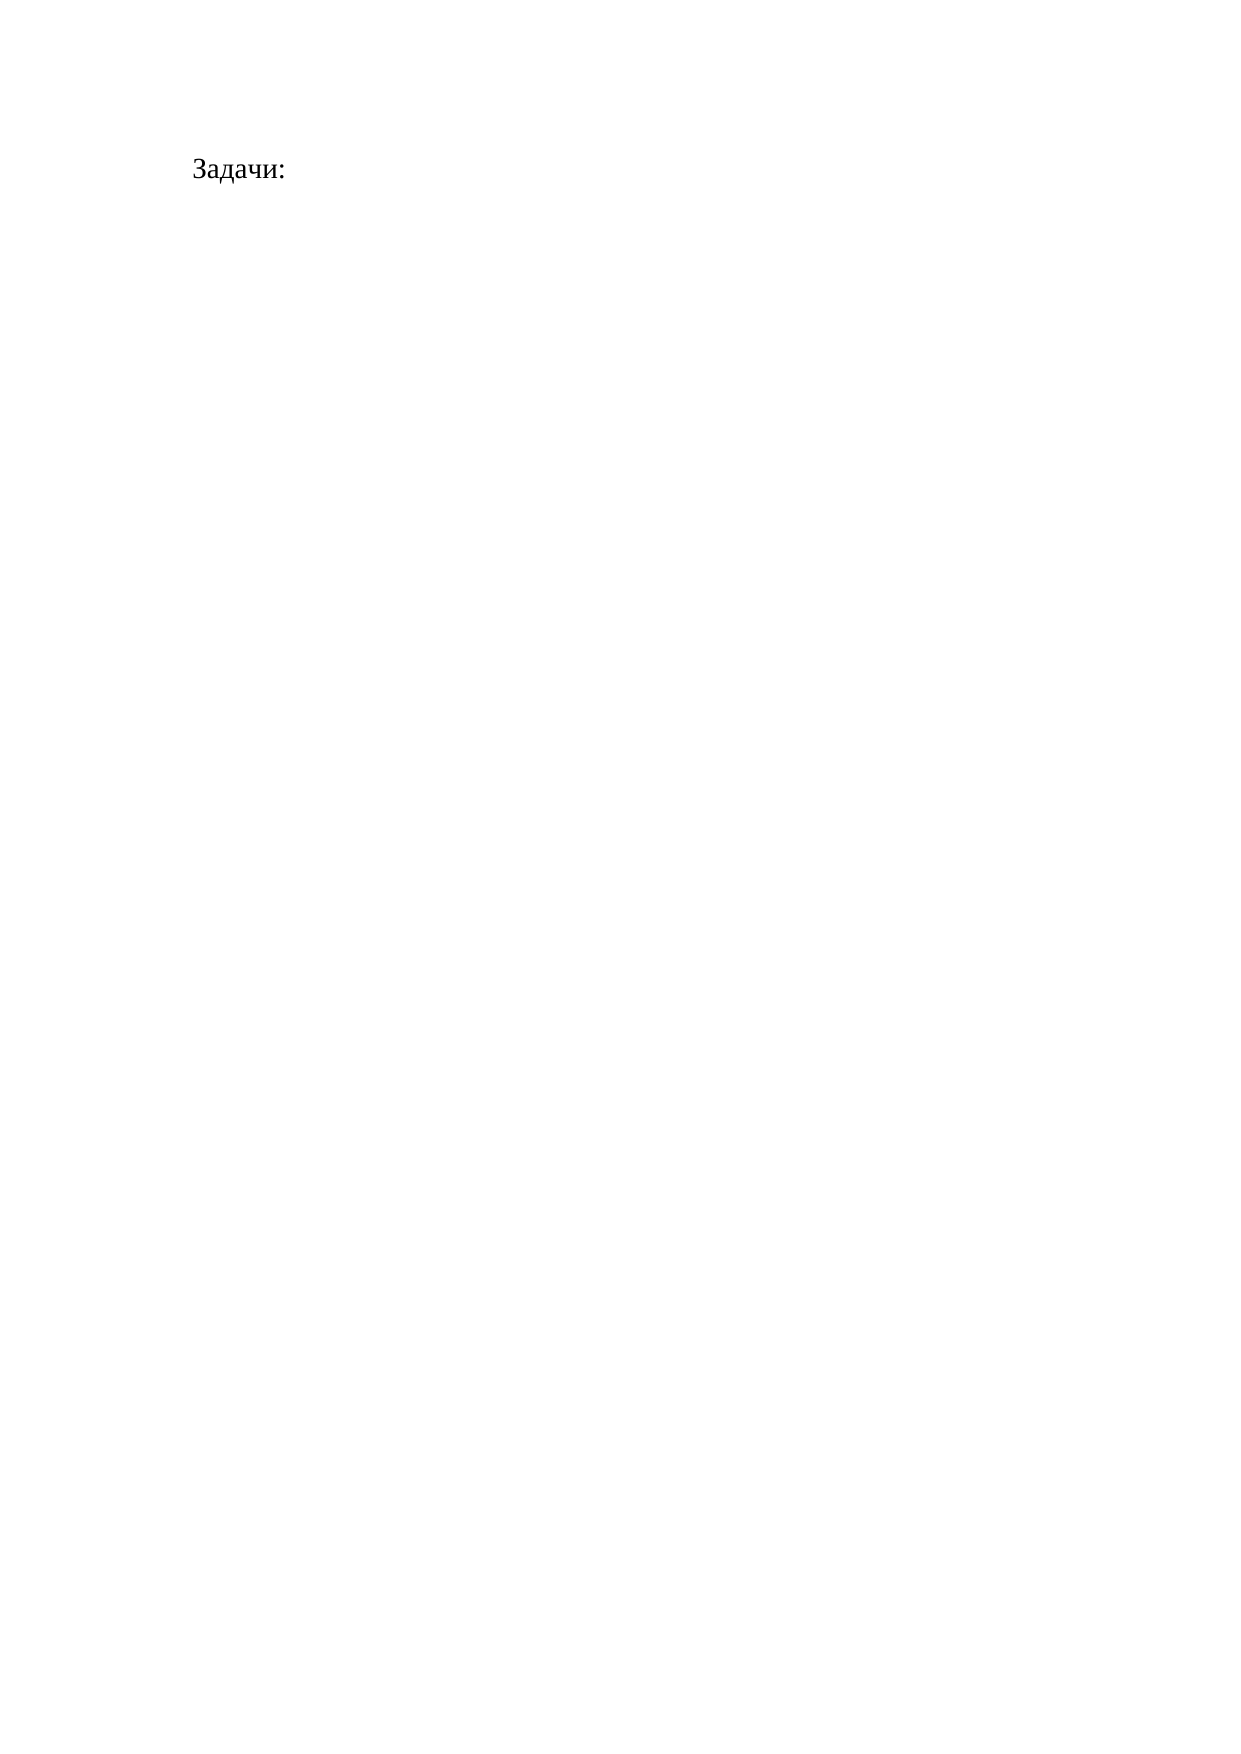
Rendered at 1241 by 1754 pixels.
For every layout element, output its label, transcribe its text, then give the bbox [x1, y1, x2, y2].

text Задачи: [118, 152, 1181, 185]
